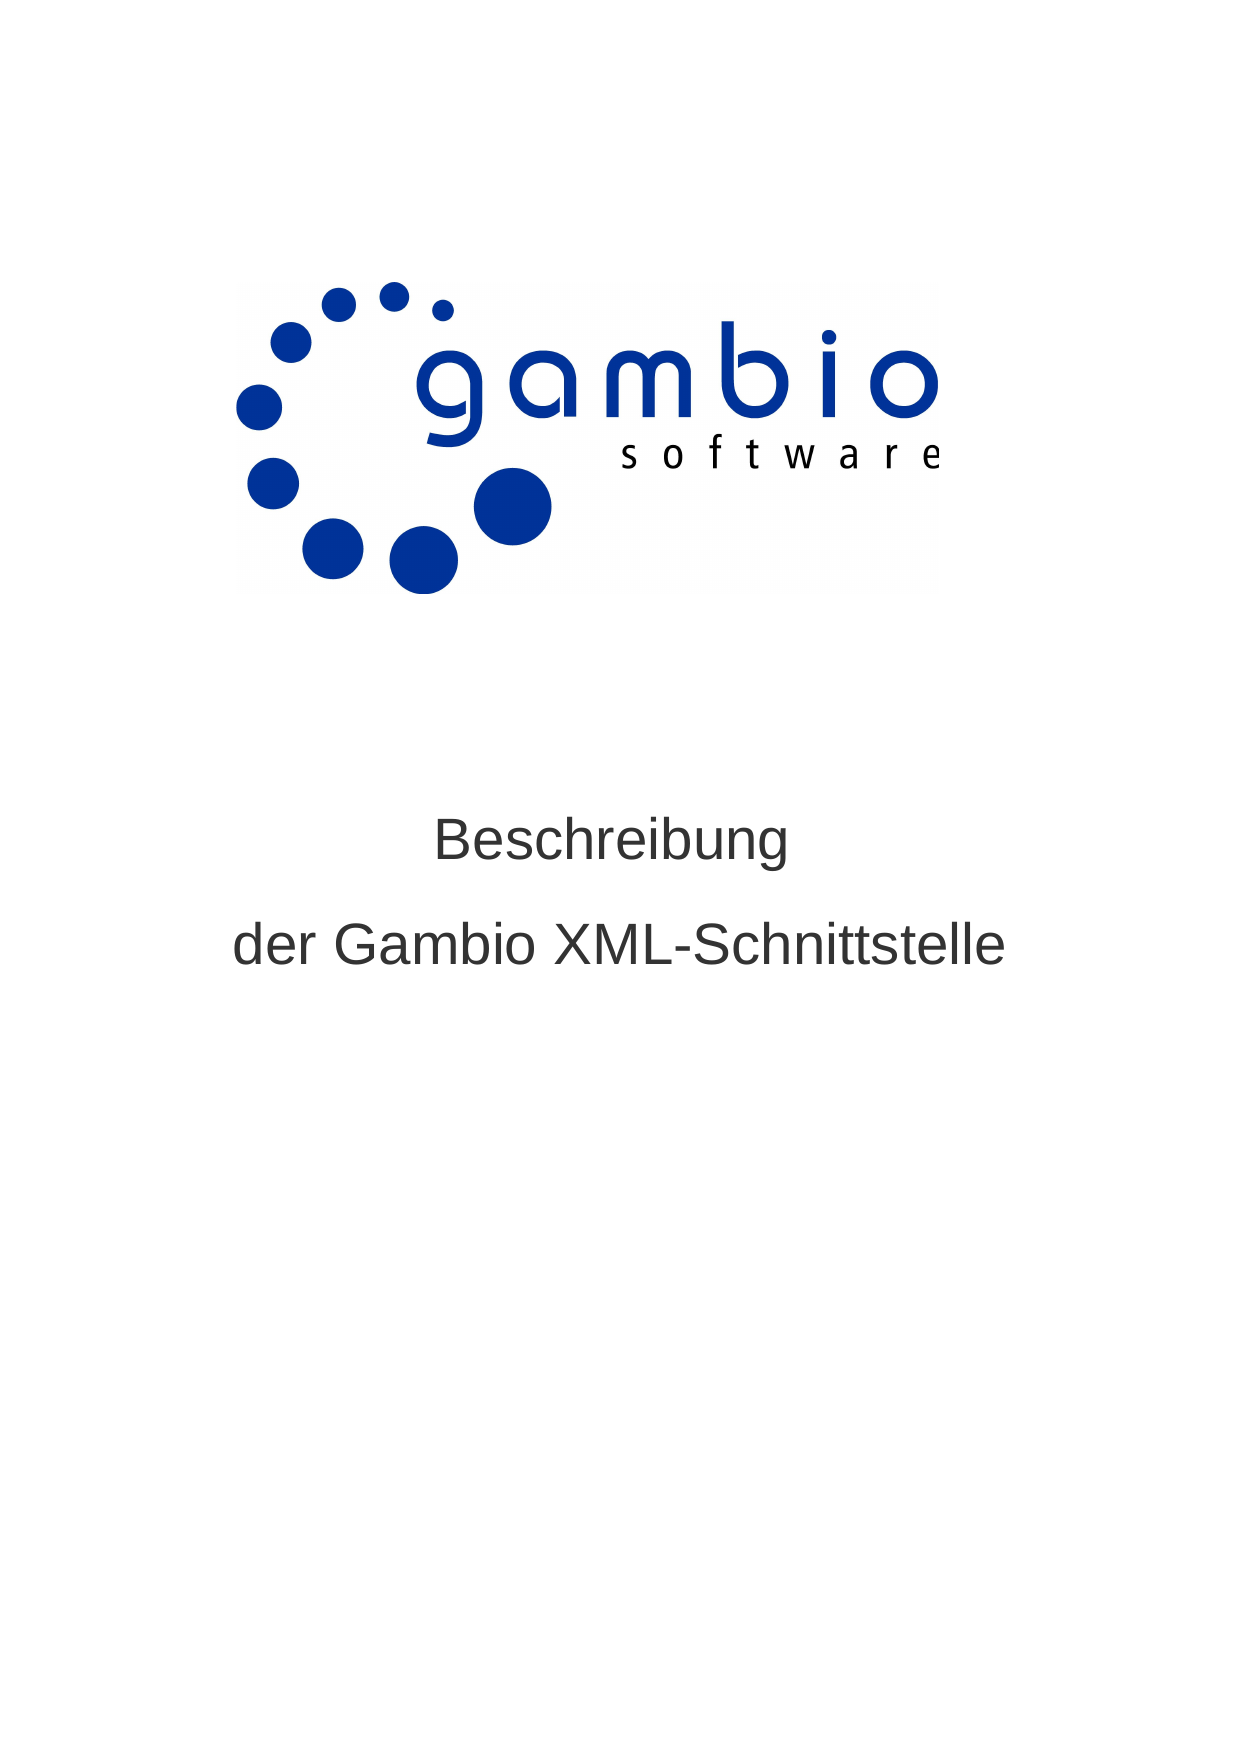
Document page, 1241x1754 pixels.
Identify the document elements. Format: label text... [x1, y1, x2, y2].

picture [236, 282, 939, 594]
title Beschreibung [118, 805, 1122, 872]
title der Gambio XML-Schnittstelle [118, 909, 1122, 976]
